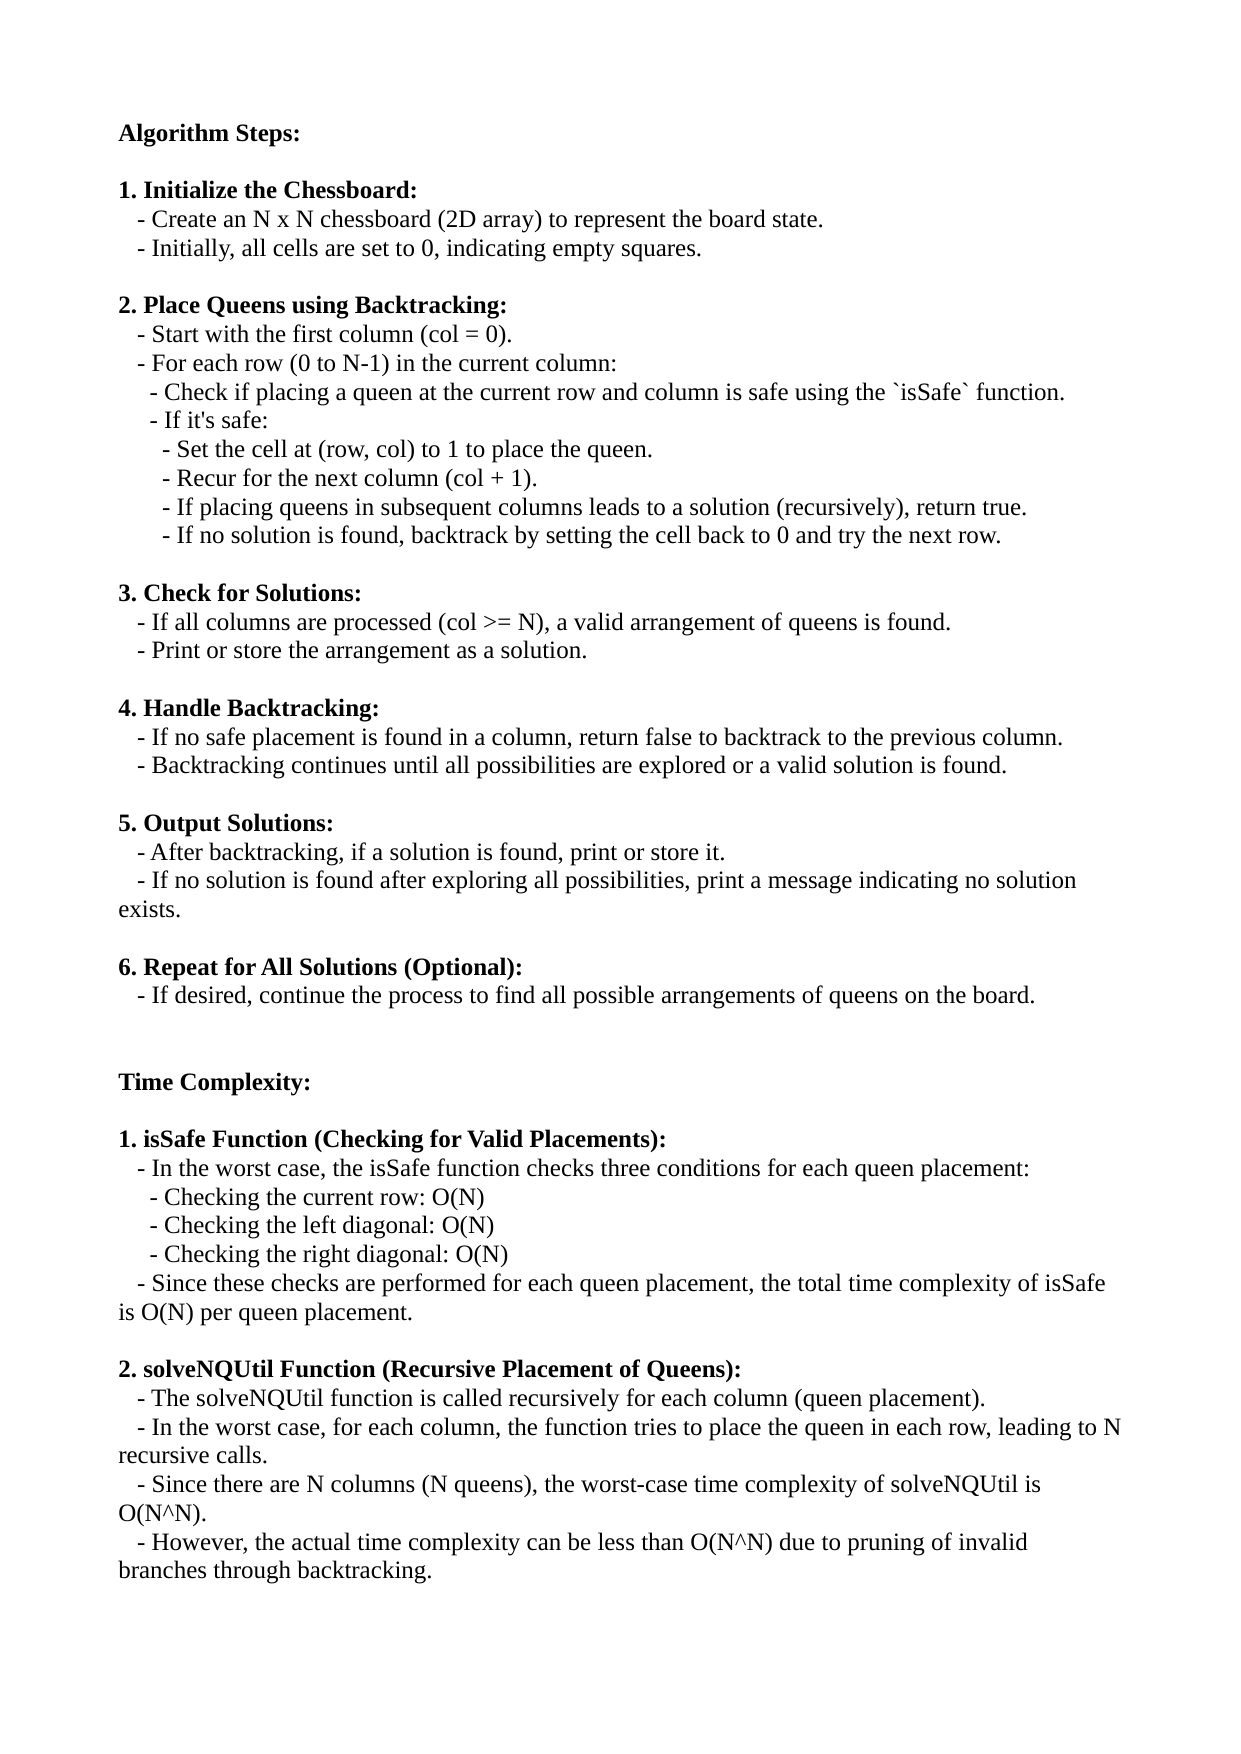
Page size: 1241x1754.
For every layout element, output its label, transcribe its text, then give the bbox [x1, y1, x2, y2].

text - Checking the current row: O(N) [118, 1182, 1122, 1211]
text 4. Handle Backtracking: [118, 693, 1122, 722]
text - Start with the first column (col = 0). [118, 319, 1122, 348]
text - Check if placing a queen at the current row and column is safe using the `isSafe` function. [118, 377, 1122, 406]
text - Set the cell at (row, col) to 1 to place the queen. [118, 434, 1122, 463]
text - If desired, continue the process to find all possible arrangements of queens on the board. [118, 981, 1122, 1009]
text - If it's safe: [118, 406, 1122, 434]
text 3. Check for Solutions: [118, 578, 1122, 607]
text 2. Place Queens using Backtracking: [118, 291, 1122, 319]
text - If placing queens in subsequent columns leads to a solution (recursively), return true. [118, 492, 1122, 521]
text - Since there are N columns (N queens), the worst-case time complexity of solveNQUtil is O(N^N). [118, 1469, 1122, 1527]
text - If no solution is found after exploring all possibilities, print a message indicating no solution exists. [118, 866, 1122, 923]
text 2. solveNQUtil Function (Recursive Placement of Queens): [118, 1354, 1122, 1383]
text - However, the actual time complexity can be less than O(N^N) due to pruning of invalid branches through backtracking. [118, 1527, 1122, 1584]
text - After backtracking, if a solution is found, print or store it. [118, 837, 1122, 866]
text - Checking the left diagonal: O(N) [118, 1211, 1122, 1239]
text - If no solution is found, backtrack by setting the cell back to 0 and try the next row. [118, 521, 1122, 549]
text - If all columns are processed (col >= N), a valid arrangement of queens is found. [118, 607, 1122, 636]
text - In the worst case, the isSafe function checks three conditions for each queen placement: [118, 1153, 1122, 1182]
text - In the worst case, for each column, the function tries to place the queen in each row, leading to N recursive calls. [118, 1412, 1122, 1469]
text - For each row (0 to N-1) in the current column: [118, 348, 1122, 377]
text - Recur for the next column (col + 1). [118, 463, 1122, 492]
text - Checking the right diagonal: O(N) [118, 1239, 1122, 1268]
text - Since these checks are performed for each queen placement, the total time complexity of isSafe is O(N) per queen placement. [118, 1268, 1122, 1326]
text - Initially, all cells are set to 0, indicating empty squares. [118, 233, 1122, 262]
text - The solveNQUtil function is called recursively for each column (queen placement). [118, 1383, 1122, 1412]
text - If no safe placement is found in a column, return false to backtrack to the previous column. [118, 722, 1122, 751]
text 1. isSafe Function (Checking for Valid Placements): [118, 1124, 1122, 1153]
text 6. Repeat for All Solutions (Optional): [118, 952, 1122, 981]
text - Backtracking continues until all possibilities are explored or a valid solution is found. [118, 751, 1122, 779]
text 1. Initialize the Chessboard: [118, 176, 1122, 204]
text Algorithm Steps: [118, 118, 1122, 147]
text - Print or store the arrangement as a solution. [118, 636, 1122, 664]
text Time Complexity: [118, 1067, 1122, 1096]
text - Create an N x N chessboard (2D array) to represent the board state. [118, 204, 1122, 233]
text 5. Output Solutions: [118, 808, 1122, 837]
